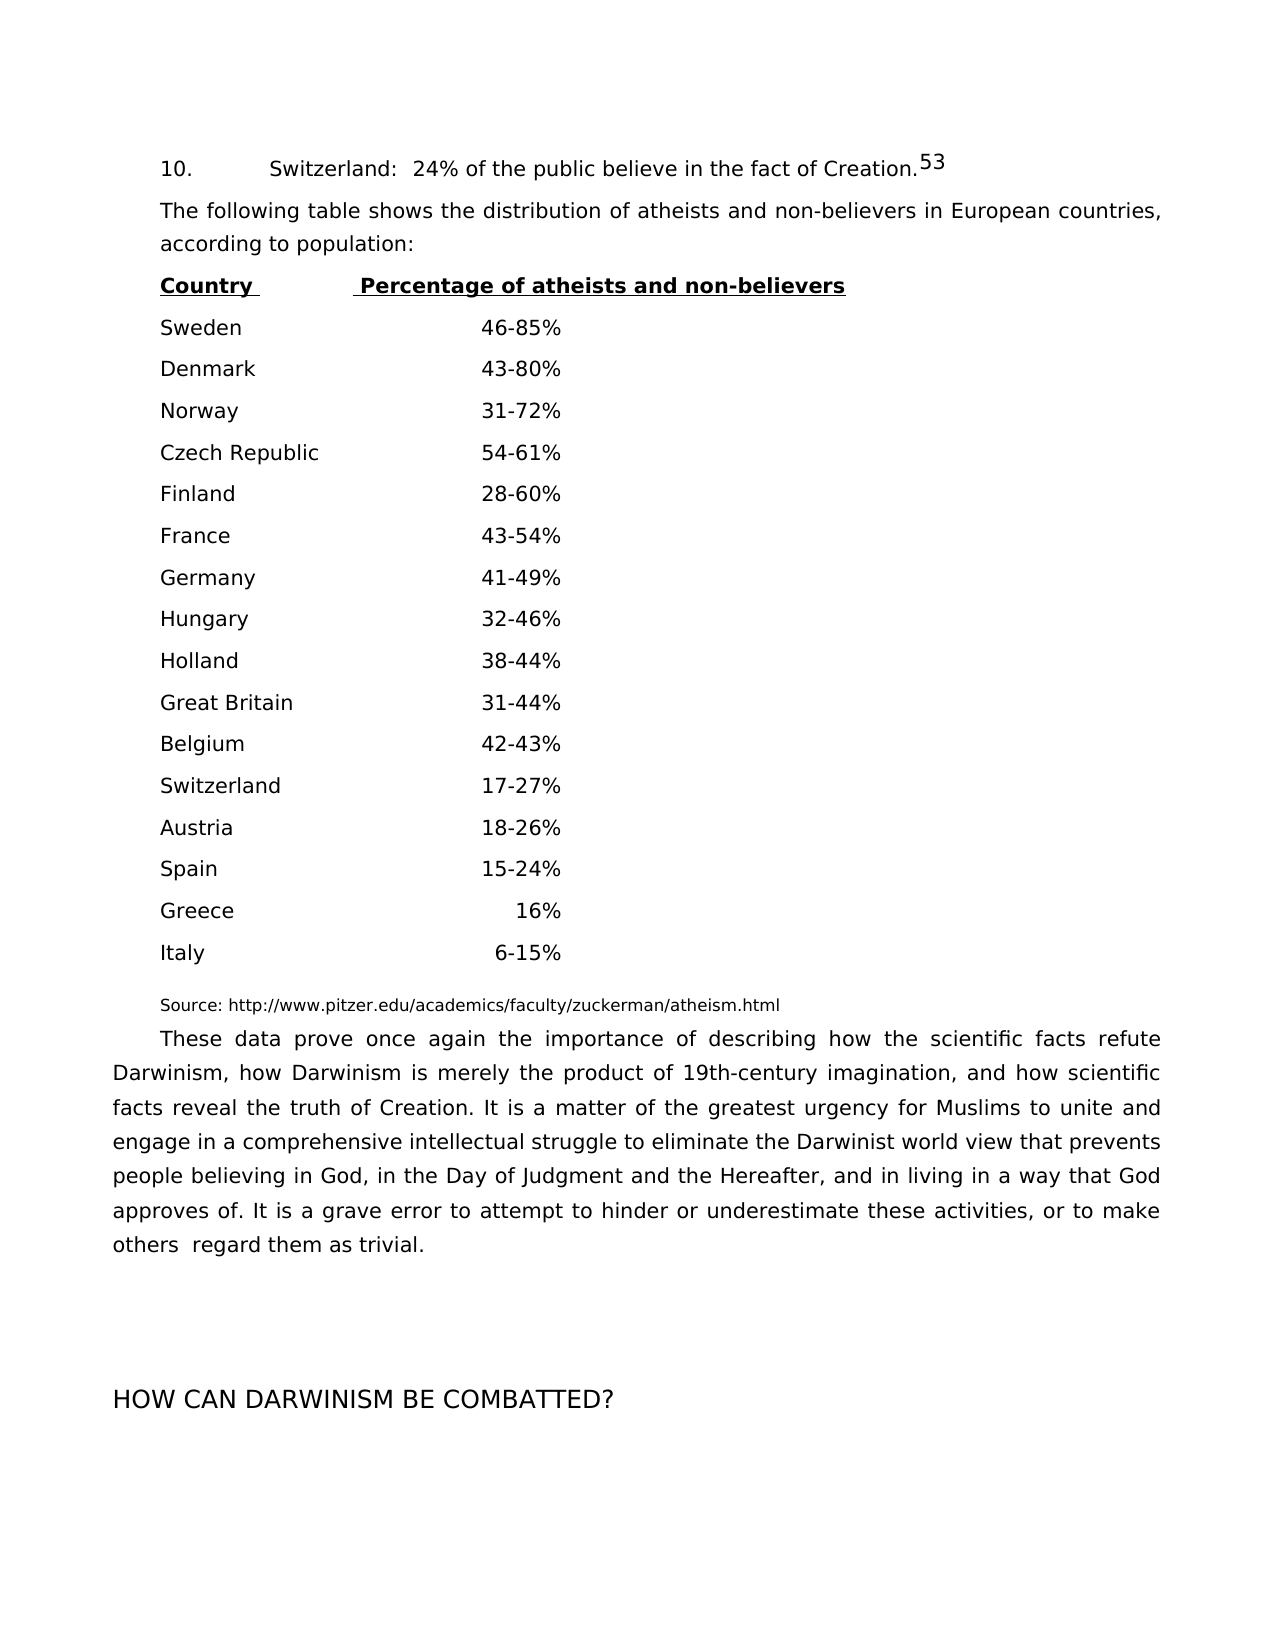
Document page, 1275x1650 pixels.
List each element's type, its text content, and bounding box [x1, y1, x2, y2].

text Greece 16% [160, 892, 1162, 925]
text Austria 18-26% [160, 808, 1162, 842]
text HOW CAN DARWINISM BE COMBATTED? [112, 1386, 1162, 1415]
text 10. Switzerland: 24% of the public believe in the fact of Creation.53 [160, 150, 1162, 183]
text Great Britain 31-44% [160, 683, 1162, 717]
text Norway 31-72% [160, 392, 1162, 425]
text Hungary 32-46% [160, 600, 1162, 633]
text Belgium 42-43% [160, 725, 1162, 758]
text Finland 28-60% [160, 475, 1162, 508]
text Italy 6-15% [160, 933, 1162, 967]
text France 43-54% [160, 517, 1162, 550]
text Country Percentage of atheists and non-believers [160, 267, 1162, 300]
text Switzerland 17-27% [160, 767, 1162, 800]
text Source: http://www.pitzer.edu/academics/faculty/zuckerman/atheism.html [160, 1000, 1162, 1014]
text Czech Republic 54-61% [160, 433, 1162, 467]
text Denmark 43-80% [160, 350, 1162, 383]
text The following table shows the distribution of atheists and non-believers in European countries, according to population: [160, 192, 1162, 258]
text Spain 15-24% [160, 850, 1162, 883]
text Holland 38-44% [160, 642, 1162, 675]
text These data prove once again the importance of describing how the scientific facts refute Darwinism, how Darwinism is merely the product of 19th-century imagination, and how scientific facts reveal the truth of Creation. It is a matter of the greatest urgency for Muslims to unite and engage in a comprehensive intellectual struggle to eliminate the Darwinist world view that prevents people believing in God, in the Day of Judgment and the Hereafter, and in living in a way that God approves of. It is a grave error to attempt to hinder or underestimate these activities, or to make others regard them as trivial. [112, 1019, 1162, 1259]
text Germany 41-49% [160, 558, 1162, 592]
text Sweden 46-85% [160, 308, 1162, 342]
